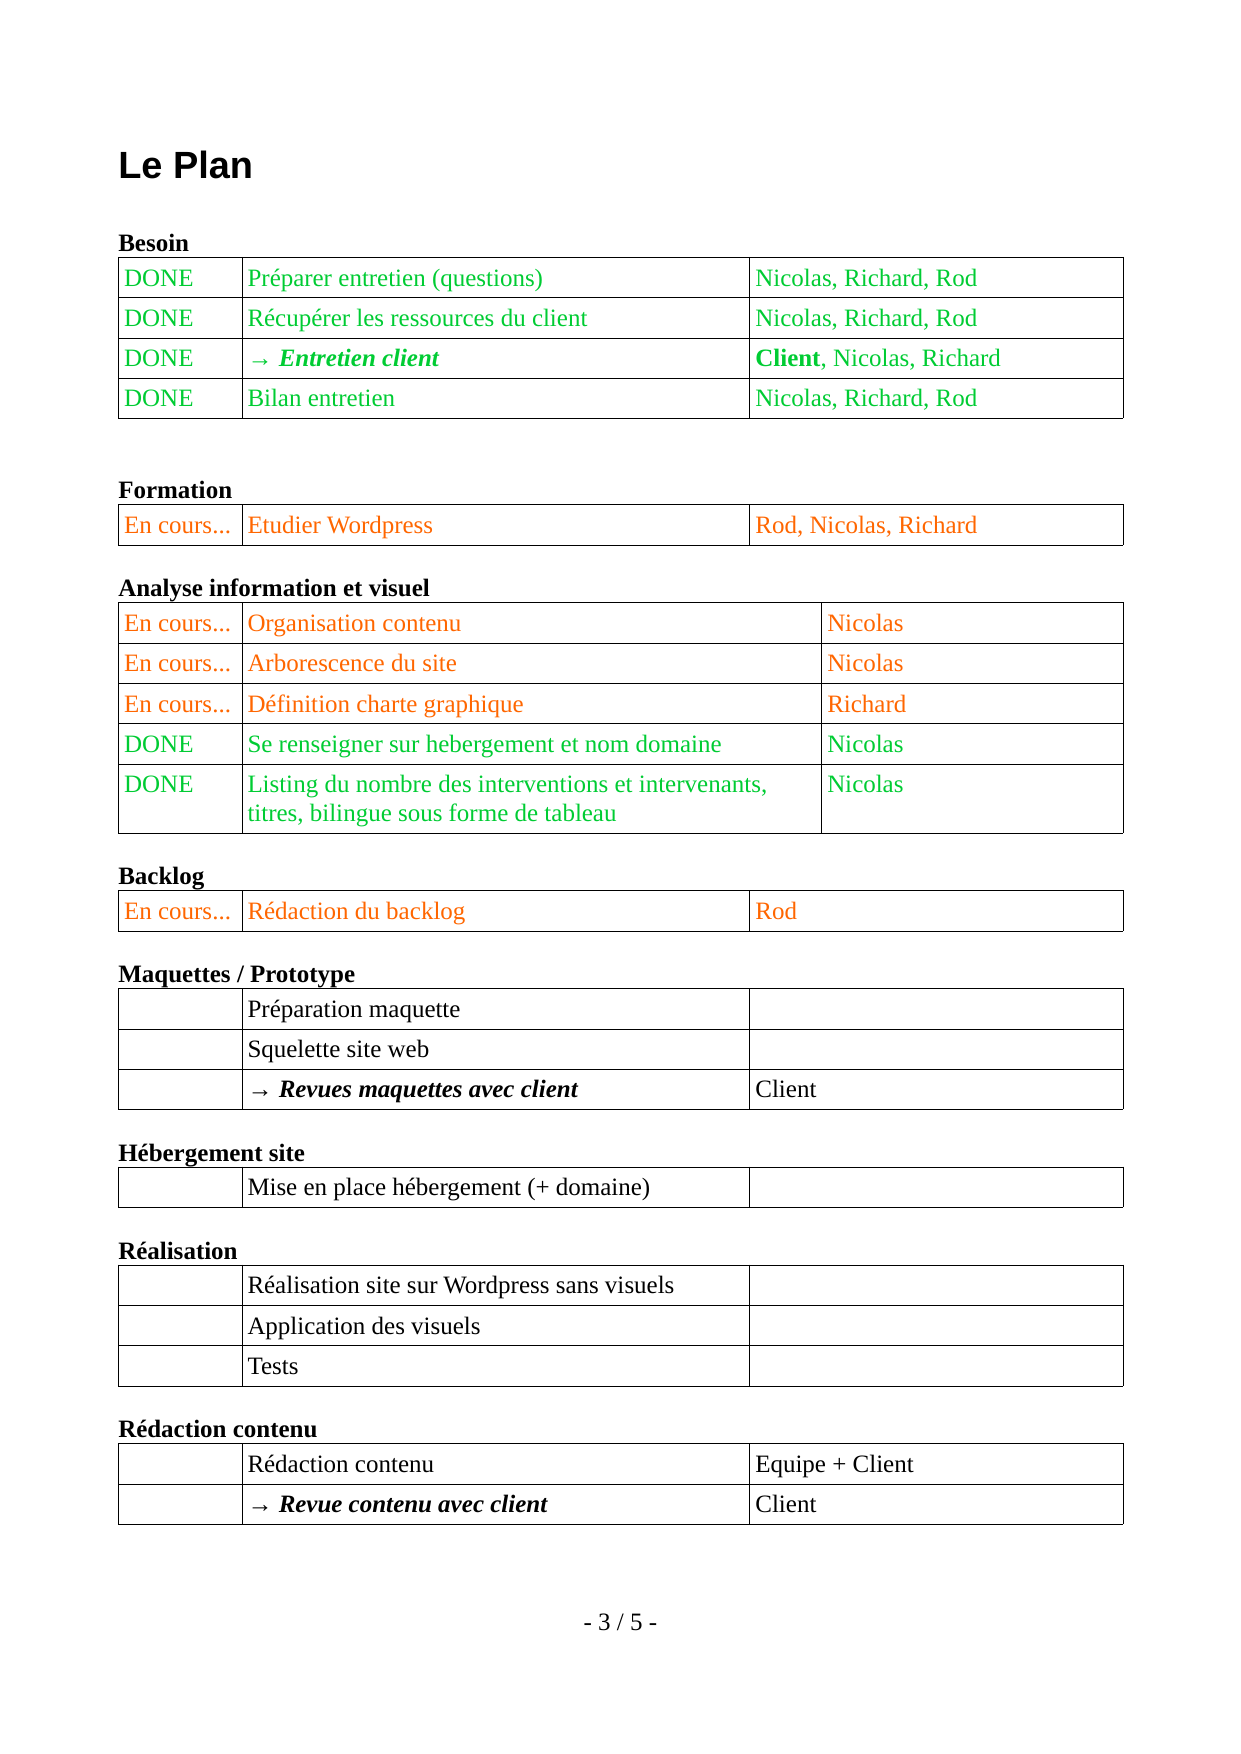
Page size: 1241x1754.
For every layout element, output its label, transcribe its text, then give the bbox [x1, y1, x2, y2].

table_cell Nicolas [822, 765, 1123, 833]
table_cell [119, 1070, 242, 1109]
table_header [119, 1444, 242, 1483]
table_header [750, 1168, 1123, 1207]
table_cell DONE [119, 298, 242, 337]
table_header Organisation contenu [243, 603, 821, 643]
table_header En cours... [119, 891, 242, 931]
table_cell [119, 1346, 242, 1386]
table_cell En cours... [119, 644, 242, 683]
table_cell [750, 1346, 1123, 1386]
table_cell Client, Nicolas, Richard [750, 339, 1123, 378]
text Réalisation [118, 1236, 1122, 1264]
table_header En cours... [119, 603, 242, 643]
table_cell [119, 1306, 242, 1345]
table_header [119, 989, 242, 1028]
table_cell [750, 1030, 1123, 1069]
table_cell Tests [243, 1346, 749, 1386]
table_cell DONE [119, 339, 242, 378]
table_cell Définition charte graphique [243, 684, 821, 723]
table_header Préparer entretien (questions) [243, 258, 749, 297]
table_cell Récupérer les ressources du client [243, 298, 749, 337]
text Maquettes / Prototype [118, 959, 1122, 988]
table_header [750, 989, 1123, 1028]
table_cell Bilan entretien [243, 379, 749, 418]
text Rédaction contenu [118, 1414, 1122, 1443]
subtitle Le Plan [118, 143, 1122, 187]
table_cell [750, 1306, 1123, 1345]
table_cell Nicolas [822, 644, 1123, 683]
text Hébergement site [118, 1138, 1122, 1167]
table_cell Application des visuels [243, 1306, 749, 1345]
table_cell Squelette site web [243, 1030, 749, 1069]
table_header Rédaction du backlog [243, 891, 749, 931]
table_cell [119, 1030, 242, 1069]
table_cell Richard [822, 684, 1123, 723]
table_header DONE [119, 258, 242, 297]
table_cell Nicolas [822, 724, 1123, 763]
table_header Equipe + Client [750, 1444, 1123, 1483]
text Analyse information et visuel [118, 573, 1122, 602]
table_cell → Revue contenu avec client [243, 1485, 749, 1524]
table_header Rod [750, 891, 1123, 931]
table_header Nicolas, Richard, Rod [750, 258, 1123, 297]
table_cell Client [750, 1485, 1123, 1524]
table_header [750, 1266, 1123, 1305]
table_header En cours... [119, 505, 242, 545]
table_cell DONE [119, 765, 242, 833]
table_cell → Revues maquettes avec client [243, 1070, 749, 1109]
table_cell Nicolas, Richard, Rod [750, 379, 1123, 418]
table_cell Client [750, 1070, 1123, 1109]
table_cell → Entretien client [243, 339, 749, 378]
table_header Rédaction contenu [243, 1444, 749, 1483]
table_cell DONE [119, 379, 242, 418]
table_header Mise en place hébergement (+ domaine) [243, 1168, 749, 1207]
table_header [119, 1168, 242, 1207]
table_header Préparation maquette [243, 989, 749, 1028]
table_cell Nicolas, Richard, Rod [750, 298, 1123, 337]
table_header Réalisation site sur Wordpress sans visuels [243, 1266, 749, 1305]
table_header Nicolas [822, 603, 1123, 643]
table_cell DONE [119, 724, 242, 763]
text Formation [118, 476, 1122, 504]
text Backlog [118, 861, 1122, 890]
table_header Rod, Nicolas, Richard [750, 505, 1123, 545]
table_header [119, 1266, 242, 1305]
table_cell Se renseigner sur hebergement et nom domaine [243, 724, 821, 763]
table_cell En cours... [119, 684, 242, 723]
table_cell [119, 1485, 242, 1524]
table_cell Listing du nombre des interventions et intervenants, titres, bilingue sous forme de tableau [243, 765, 821, 833]
text Besoin [118, 228, 1122, 257]
table_header Etudier Wordpress [243, 505, 749, 545]
table_cell Arborescence du site [243, 644, 821, 683]
